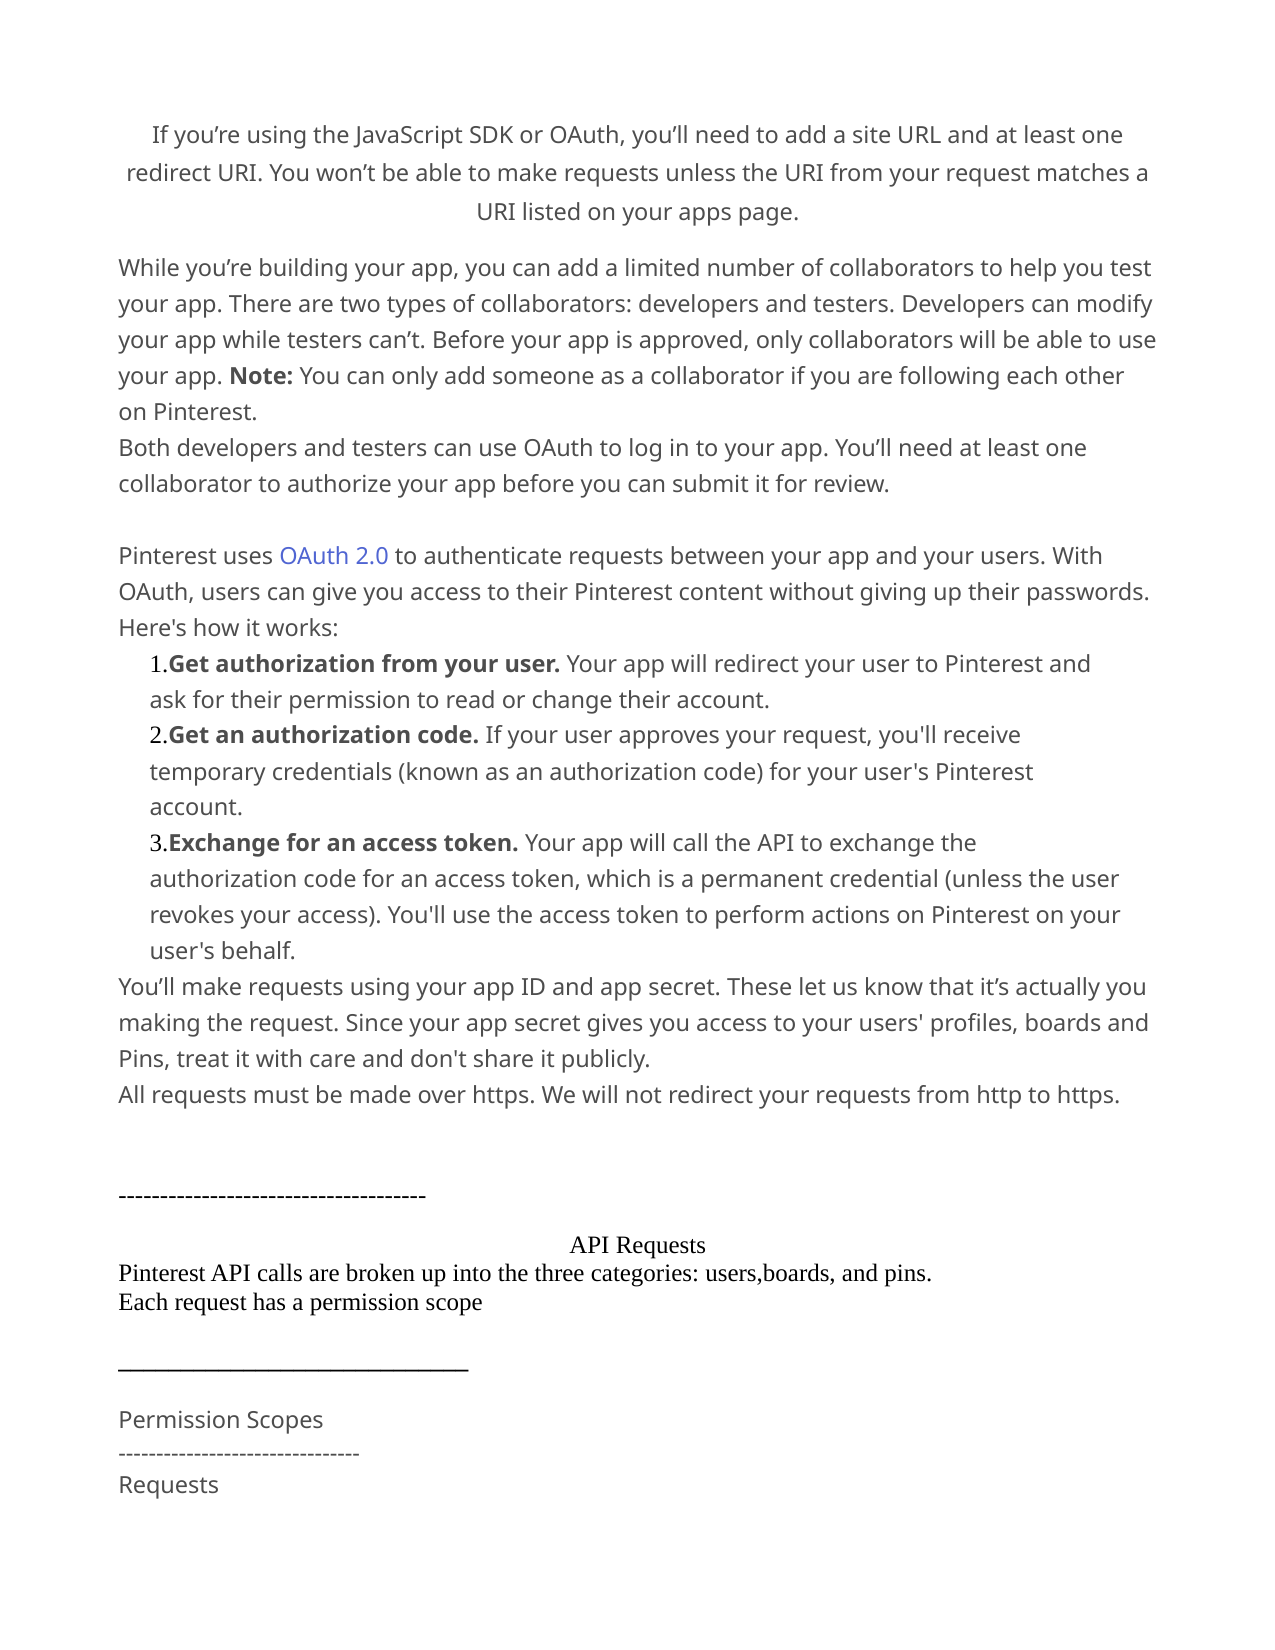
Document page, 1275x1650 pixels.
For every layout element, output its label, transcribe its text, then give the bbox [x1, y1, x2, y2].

text Both developers and testers can use OAuth to log in to your app. You’ll need at least one collaborator to authorize your app before you can submit it for review. [118, 427, 1157, 499]
list Get authorization from your user. Your app will redirect your user to Pinterest and ask for their permission to read or change their account. [118, 643, 1126, 715]
text Pinterest API calls are broken up into the three categories: users,boards, and pins. [118, 1258, 1157, 1287]
text All requests must be made over https. We will not redirect your requests from http to https. [118, 1074, 1157, 1110]
text ------------------------------------- [118, 1146, 1157, 1209]
text Pinterest uses OAuth 2.0 to authenticate requests between your app and your users. With OAuth, users can give you access to their Pinterest content without giving up their passwords. Here's how it works: [118, 535, 1157, 643]
text Permission Scopes [118, 1402, 1157, 1435]
text While you’re building your app, you can add a limited number of collaborators to help you test your app. There are two types of collaborators: developers and testers. Developers can modify your app while testers can’t. Before your app is approved, only collaborators will be able to use your app. Note: You can only add someone as a collaborator if you are following each other on Pinterest. [118, 248, 1157, 427]
text Requests [118, 1468, 1157, 1501]
list Exchange for an access token. Your app will call the API to exchange the authorization code for an access token, which is a permanent credential (unless the user revokes your access). You'll use the access token to perform actions on Pinterest on your user's behalf. [118, 823, 1126, 966]
text You’ll make requests using your app ID and app secret. These let us know that it’s actually you making the request. Since your app secret gives you access to your users' profiles, boards and Pins, treat it with care and don't share it publicly. [118, 966, 1157, 1074]
text Each request has a permission scope [118, 1287, 1157, 1316]
text -------------------------------- [118, 1435, 1157, 1468]
text ____________________________ [118, 1345, 1157, 1373]
text API Requests [118, 1230, 1157, 1258]
text If you’re using the JavaScript SDK or OAuth, you’ll need to add a site URL and at least one redirect URI. You won’t be able to make requests unless the URI from your request matches a URI listed on your apps page. [118, 118, 1157, 227]
list Get an authorization code. If your user approves your request, you'll receive temporary credentials (known as an authorization code) for your user's Pinterest account. [118, 715, 1126, 823]
